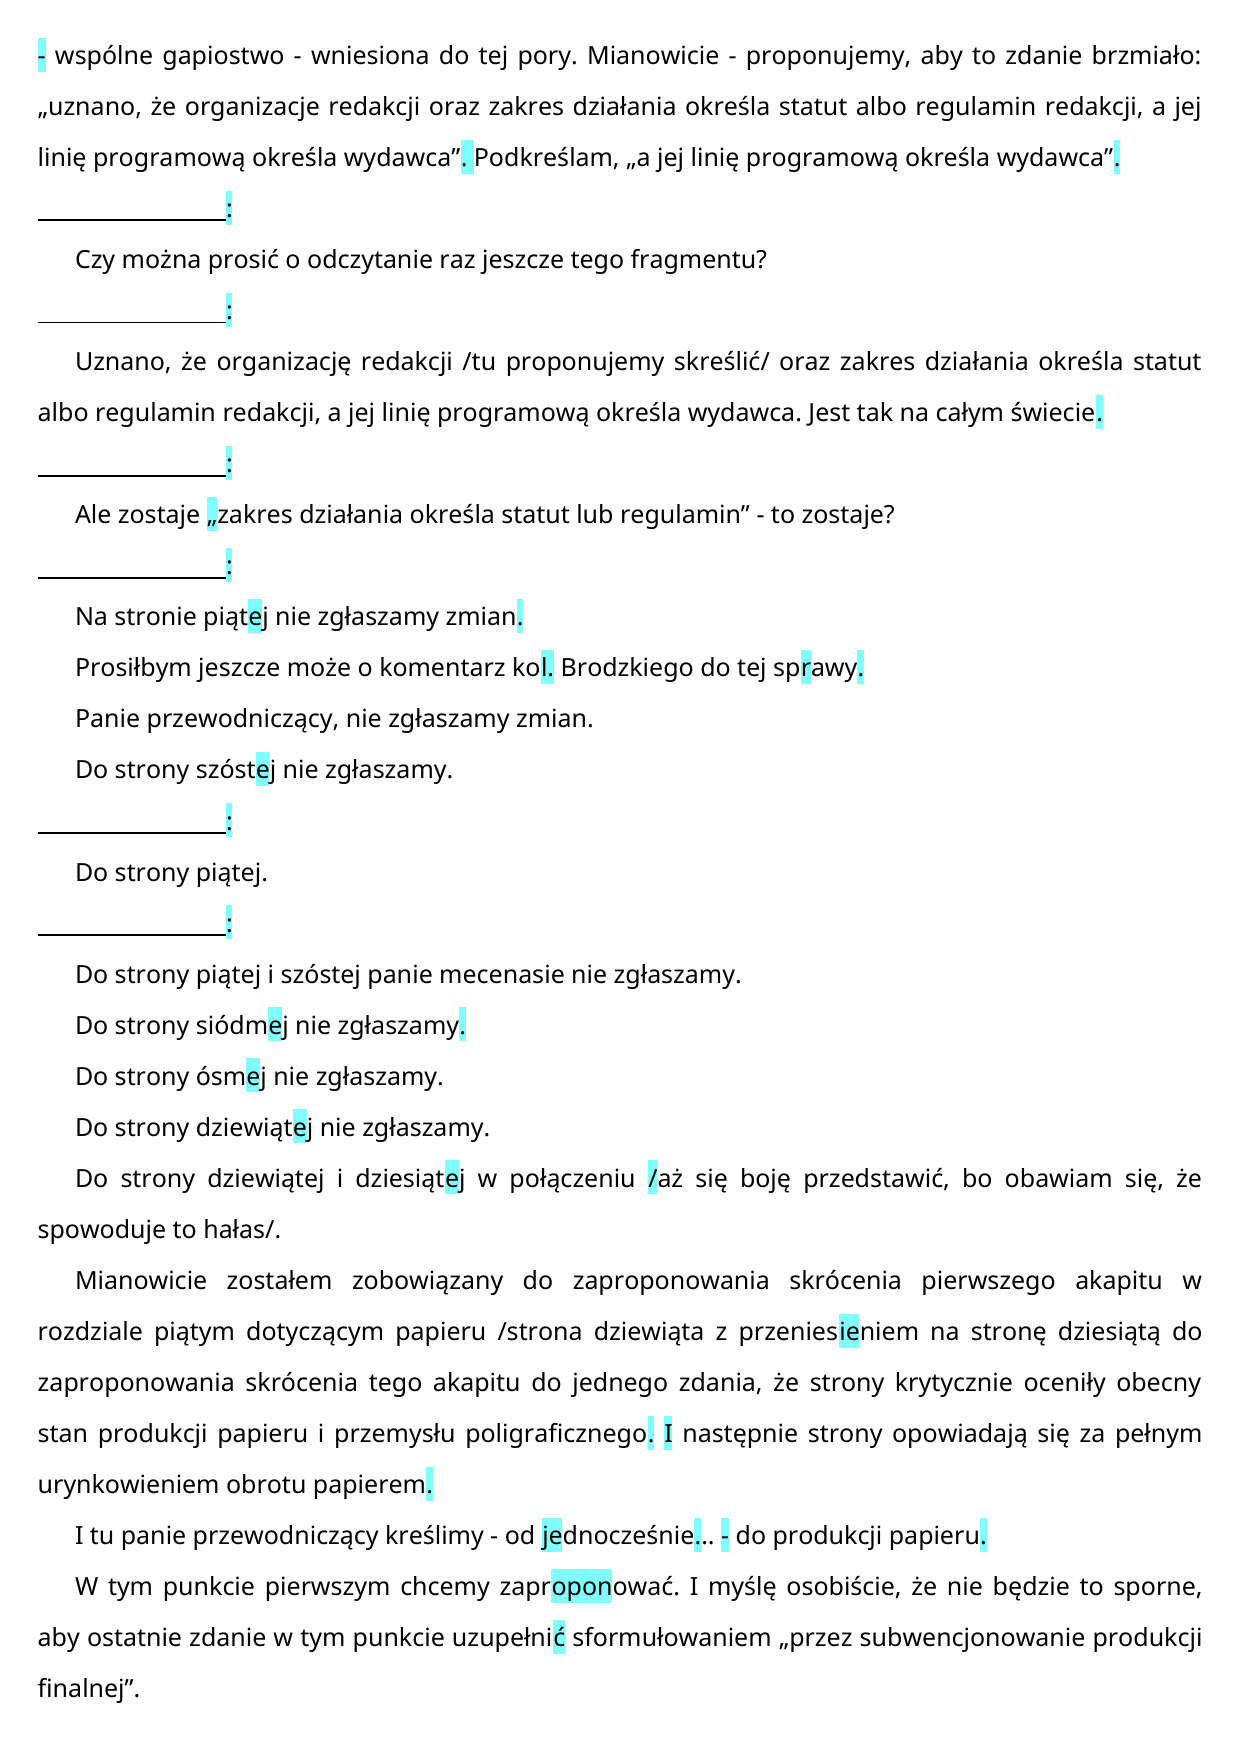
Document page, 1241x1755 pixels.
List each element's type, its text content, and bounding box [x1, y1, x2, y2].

text : [37, 191, 1203, 225]
text Czy można prosić o odczytanie raz jeszcze tego fragmentu? [37, 242, 1203, 276]
text : [37, 548, 1203, 582]
text I tu panie przewodniczący kreślimy - od jednocześnie... - do produkcji papieru. [37, 1518, 1203, 1552]
text : [37, 293, 1203, 327]
text Prosiłbym jeszcze może o komentarz kol. Brodzkiego do tej sprawy. [37, 650, 1203, 684]
text Do strony piątej. [37, 854, 1203, 888]
text Do strony ósmej nie zgłaszamy. [37, 1058, 1203, 1092]
text : [37, 803, 1203, 837]
text Do strony dziewiątej nie zgłaszamy. [37, 1109, 1203, 1143]
text Ale zostaje „zakres działania określa statut lub regulamin” - to zostaje? [37, 497, 1203, 531]
text Do strony siódmej nie zgłaszamy. [37, 1007, 1203, 1041]
text Panie przewodniczący, nie zgłaszamy zmian. [37, 701, 1203, 735]
text Do strony szóstej nie zgłaszamy. [37, 752, 1203, 786]
text W tym punkcie pierwszym chcemy zaproponować. I myślę osobiście, że nie będzie to sporne, aby ostatnie zdanie w tym punkcie uzupełnić sformułowaniem „przez subwencjonowanie produkcji finalnej”. [37, 1569, 1203, 1705]
text Uznano, że organizację redakcji /tu proponujemy skreślić/ oraz zakres działania określa statut albo regulamin redakcji, a jej linię programową określa wydawca. Jest tak na całym świecie. [37, 344, 1203, 429]
text : [37, 446, 1203, 480]
text - wspólne gapiostwo - wniesiona do tej pory. Mianowicie - proponujemy, aby to zdanie brzmiało: „uznano, że organizacje redakcji oraz zakres działania określa statut albo regulamin redakcji, a jej linię programową określa wydawca”. Podkreślam, „a jej linię programową określa wydawca”. [37, 37, 1203, 174]
text Mianowicie zostałem zobowiązany do zaproponowania skrócenia pierwszego akapitu w rozdziale piątym dotyczącym papieru /strona dziewiąta z przeniesieniem na stronę dziesiątą do zaproponowania skrócenia tego akapitu do jednego zdania, że strony krytycznie oceniły obecny stan produkcji papieru i przemysłu poligraficznego. I następnie strony opowiadają się za pełnym urynkowieniem obrotu papierem. [37, 1262, 1203, 1501]
text : [37, 905, 1203, 939]
text Do strony piątej i szóstej panie mecenasie nie zgłaszamy. [37, 956, 1203, 990]
text Do strony dziewiątej i dziesiątej w połączeniu /aż się boję przedstawić, bo obawiam się, że spowoduje to hałas/. [37, 1160, 1203, 1246]
text Na stronie piątej nie zgłaszamy zmian. [37, 599, 1203, 633]
